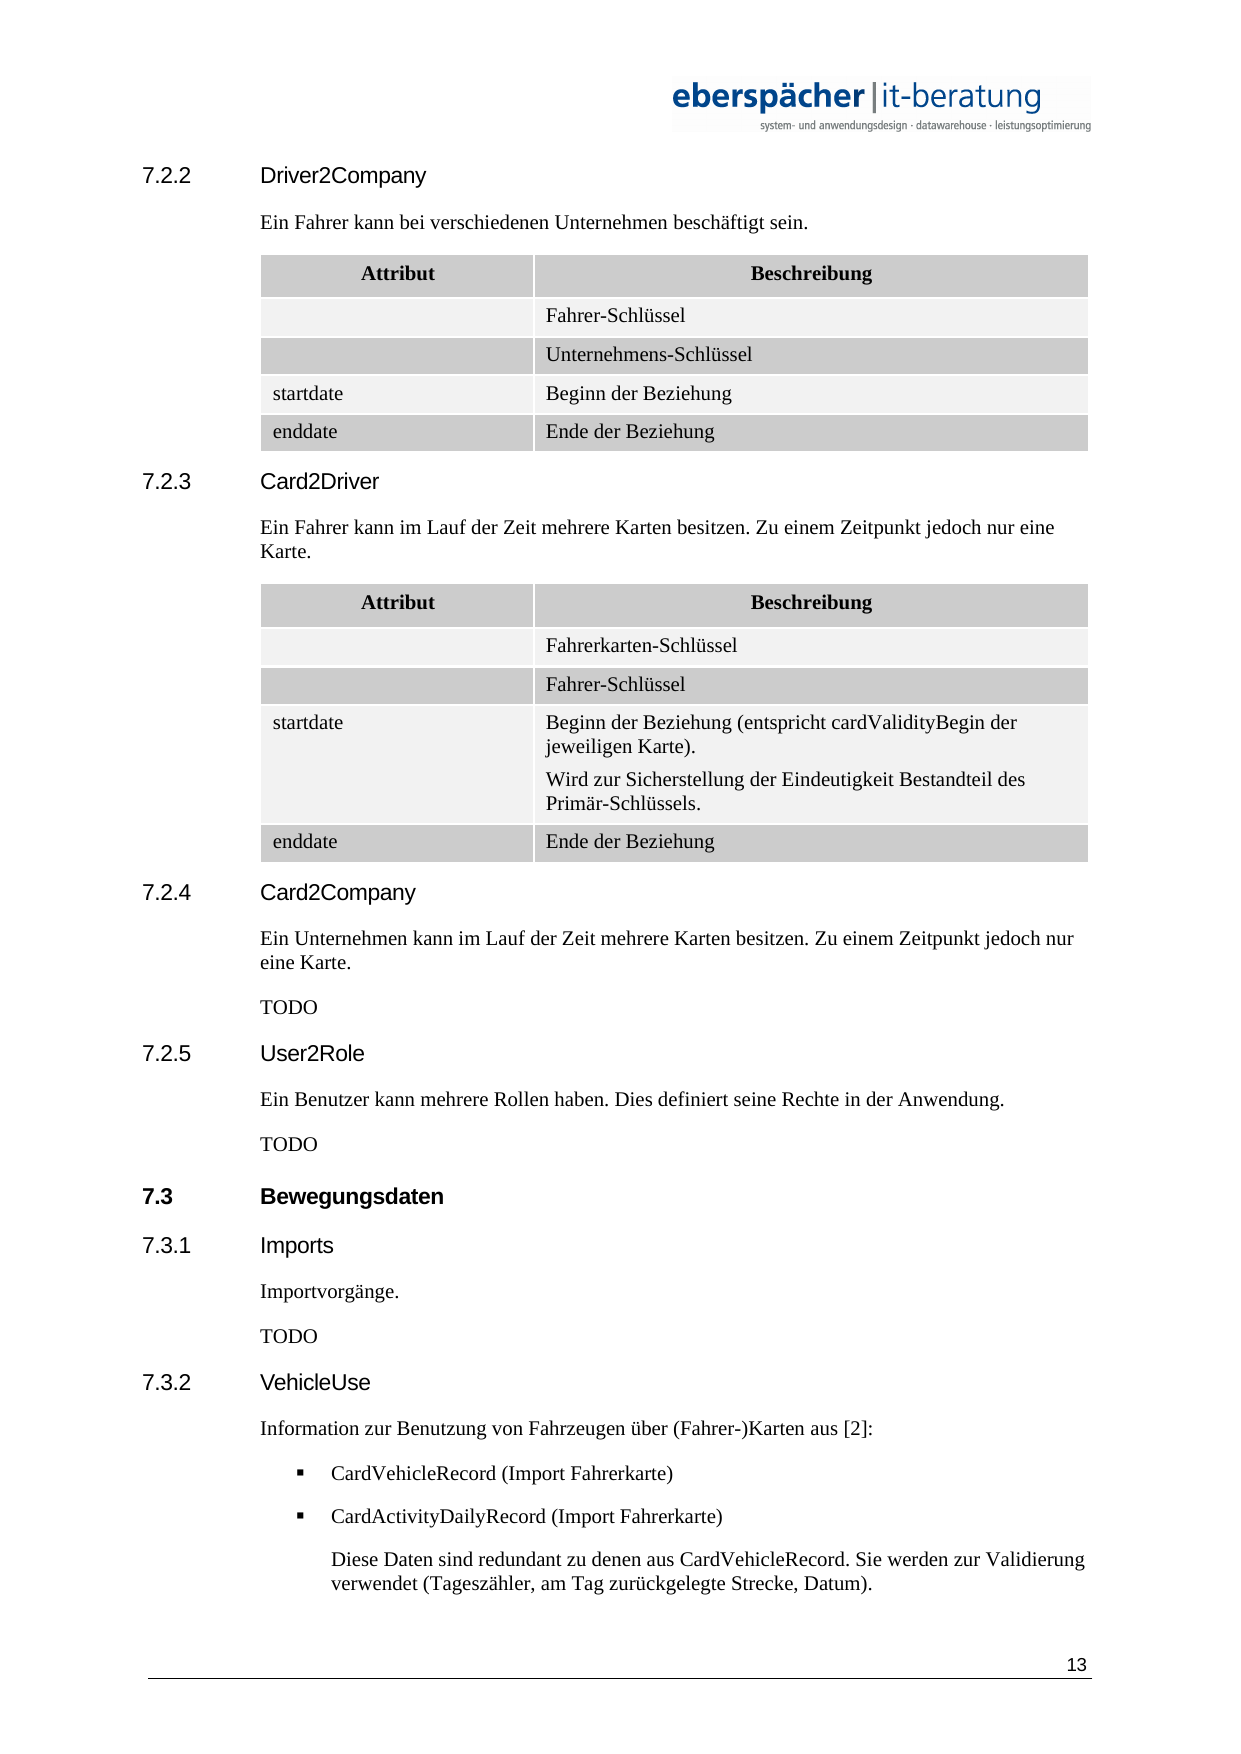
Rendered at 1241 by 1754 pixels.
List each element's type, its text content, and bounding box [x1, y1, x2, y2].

text TODO [260, 1132, 1090, 1156]
table_cell Ende der Beziehung [535, 825, 1088, 862]
table_header Beschreibung [535, 584, 1088, 627]
table_cell [261, 668, 533, 704]
subtitle VehicleUse [142, 1369, 1090, 1395]
table_cell Beginn der Beziehung [535, 376, 1088, 413]
table_cell Fahrer-Schlüssel [535, 668, 1088, 704]
table_header Attribut [261, 584, 533, 627]
text Information zur Benutzung von Fahrzeugen über (Fahrer-)Karten aus [2]: [260, 1416, 1090, 1440]
list CardVehicleRecord (Import Fahrerkarte) [295, 1461, 1019, 1485]
text Ein Fahrer kann im Lauf der Zeit mehrere Karten besitzen. Zu einem Zeitpunkt jedoch nur eine Karte. [260, 515, 1090, 563]
picture [672, 76, 1091, 132]
table_cell enddate [261, 825, 533, 862]
table_header Beschreibung [535, 255, 1088, 297]
table_cell [261, 299, 533, 336]
table_cell Fahrer-Schlüssel [535, 299, 1088, 336]
subtitle Card2Driver [142, 468, 1090, 494]
table_cell Ende der Beziehung [535, 415, 1088, 451]
table_cell startdate [261, 376, 533, 413]
subtitle Imports [142, 1232, 1090, 1258]
text TODO [260, 1324, 1090, 1348]
text Ein Unternehmen kann im Lauf der Zeit mehrere Karten besitzen. Zu einem Zeitpunkt jedoch nur eine Karte. [260, 926, 1090, 974]
subtitle Card2Company [142, 878, 1090, 905]
text TODO [260, 994, 1090, 1019]
list Diese Daten sind redundant zu denen aus CardVehicleRecord. Sie werden zur Validierung verwendet (Tageszähler, am Tag zurückgelegte Strecke, Datum). [331, 1547, 1090, 1595]
subtitle Bewegungsdaten [142, 1183, 1090, 1209]
table_cell [261, 338, 533, 374]
table_cell [261, 629, 533, 665]
subtitle Driver2Company [142, 162, 1090, 189]
text Importvorgänge. [260, 1279, 1090, 1303]
list CardActivityDailyRecord (Import Fahrerkarte) [295, 1504, 1019, 1528]
table_cell startdate [261, 706, 533, 823]
table_header Attribut [261, 255, 533, 297]
text Ein Fahrer kann bei verschiedenen Unternehmen beschäftigt sein. [260, 209, 1090, 234]
text Ein Benutzer kann mehrere Rollen haben. Dies definiert seine Rechte in der Anwendung. [260, 1087, 1090, 1111]
table_cell Unternehmens-Schlüssel [535, 338, 1088, 374]
table_cell enddate [261, 415, 533, 451]
subtitle User2Role [142, 1039, 1090, 1066]
table_cell Beginn der Beziehung (entspricht cardValidityBegin der jeweiligen Karte). Wird zur Sicherstellung der Eindeutigkeit Bestandteil des Primär-Schlüssels. [535, 706, 1088, 823]
table_cell Fahrerkarten-Schlüssel [535, 629, 1088, 665]
